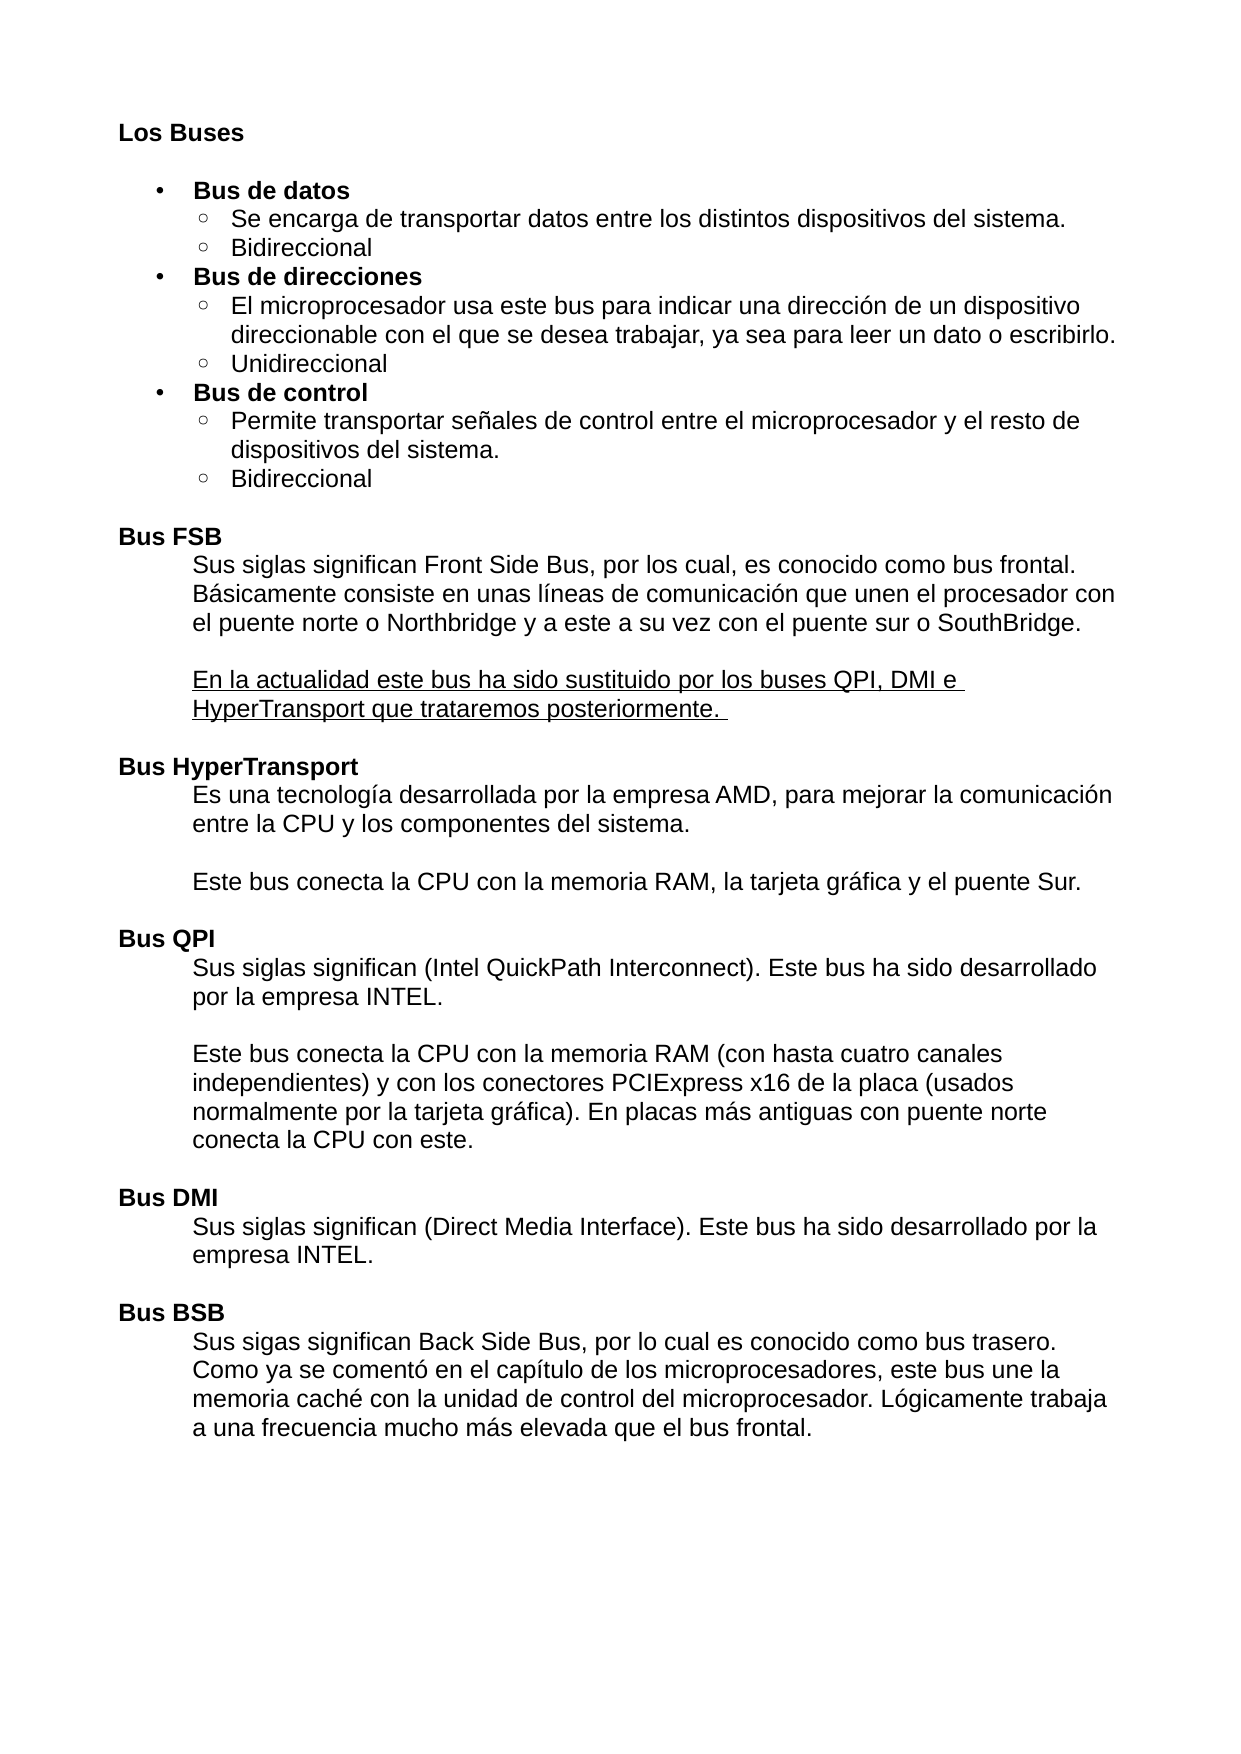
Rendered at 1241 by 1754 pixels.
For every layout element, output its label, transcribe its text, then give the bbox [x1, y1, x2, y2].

list El microprocesador usa este bus para indicar una dirección de un dispositivo direccionable con el que se desea trabajar, ya sea para leer un dato o escribirlo. [193, 291, 1122, 349]
list Bidireccional [193, 464, 1122, 493]
list Bus de control [156, 377, 1122, 406]
text Bus BSB [118, 1298, 1122, 1327]
text Bus HyperTransport [118, 752, 1122, 780]
text Sus siglas significan Front Side Bus, por los cual, es conocido como bus frontal. Básicamente consiste en unas líneas de comunicación que unen el procesador con el puente norte o Northbridge y a este a su vez con el puente sur o SouthBridge. [192, 550, 1122, 637]
text Este bus conecta la CPU con la memoria RAM, la tarjeta gráfica y el puente Sur. [192, 867, 1122, 895]
text Bus QPI [118, 924, 1122, 953]
list Permite transportar señales de control entre el microprocesador y el resto de dispositivos del sistema. [193, 406, 1122, 464]
text En la actualidad este bus ha sido sustituido por los buses QPI, DMI e HyperTransport que trataremos posteriormente. [192, 665, 1122, 723]
list Bus de direcciones [156, 262, 1122, 291]
list Unidireccional [193, 349, 1122, 377]
list Se encarga de transportar datos entre los distintos dispositivos del sistema. [193, 204, 1122, 233]
text Es una tecnología desarrollada por la empresa AMD, para mejorar la comunicación entre la CPU y los componentes del sistema. [192, 780, 1122, 838]
text Sus siglas significan (Intel QuickPath Interconnect). Este bus ha sido desarrollado por la empresa INTEL. [192, 953, 1122, 1010]
text Sus siglas significan (Direct Media Interface). Este bus ha sido desarrollado por la empresa INTEL. [192, 1212, 1122, 1269]
text Sus sigas significan Back Side Bus, por lo cual es conocido como bus trasero. Como ya se comentó en el capítulo de los microprocesadores, este bus une la memoria caché con la unidad de control del microprocesador. Lógicamente trabaja a una frecuencia mucho más elevada que el bus frontal. [192, 1327, 1122, 1442]
text Este bus conecta la CPU con la memoria RAM (con hasta cuatro canales independientes) y con los conectores PCIExpress x16 de la placa (usados normalmente por la tarjeta gráfica). En placas más antiguas con puente norte conecta la CPU con este. [192, 1039, 1122, 1154]
list Bus de datos [156, 176, 1122, 204]
list Bidireccional [193, 233, 1122, 262]
text Bus DMI [118, 1183, 1122, 1212]
text Los Buses [118, 118, 1122, 147]
text Bus FSB [118, 522, 1122, 550]
